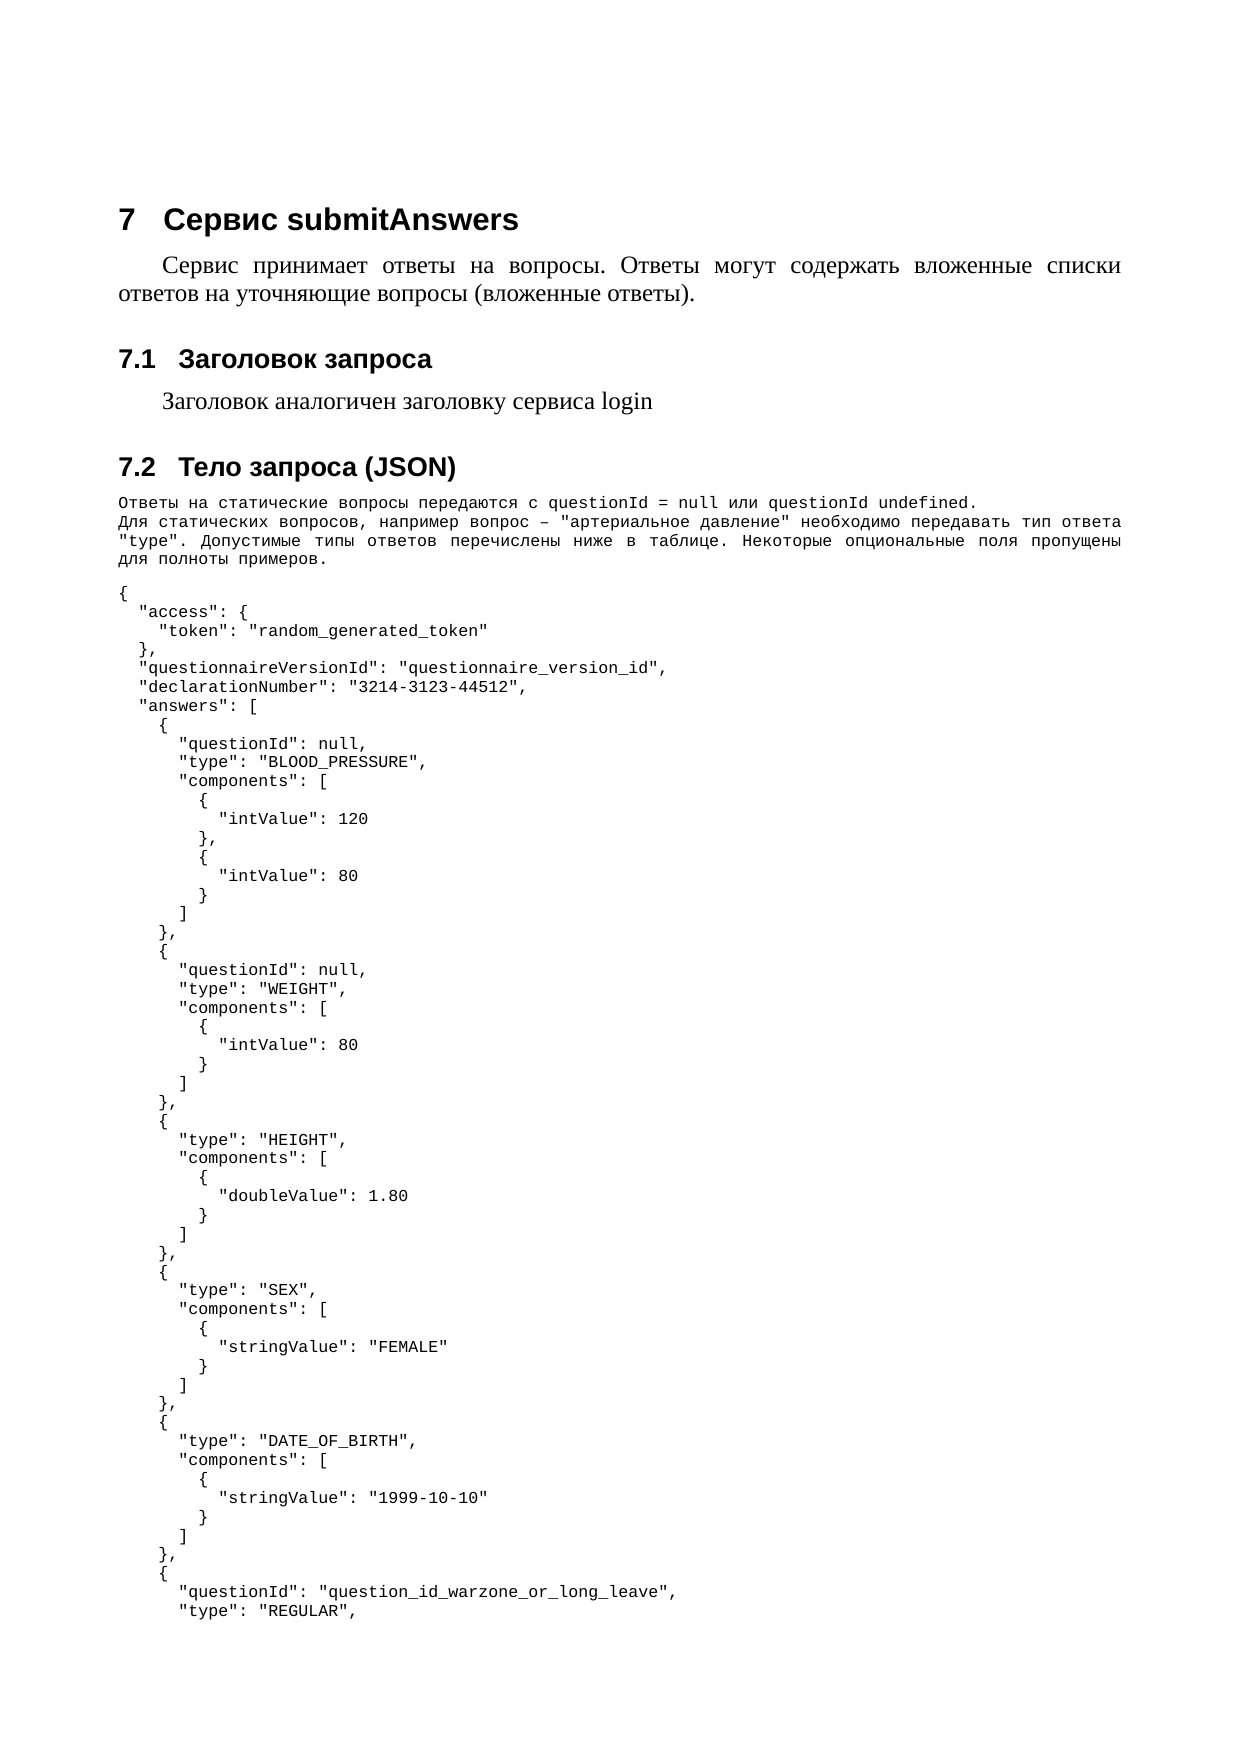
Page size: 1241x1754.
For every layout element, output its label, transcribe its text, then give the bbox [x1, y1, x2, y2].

text ] [118, 1527, 1122, 1546]
text Сервис принимает ответы на вопросы. Ответы могут содержать вложенные списки ответов на уточняющие вопросы (вложенные ответы). [118, 250, 1122, 307]
text }, [118, 641, 1122, 660]
text }, [118, 924, 1122, 943]
text "questionnaireVersionId": "questionnaire_version_id", [118, 660, 1122, 679]
text "intValue": 80 [118, 1037, 1122, 1056]
text { [118, 1471, 1122, 1489]
text ] [118, 1225, 1122, 1244]
text { [118, 1414, 1122, 1433]
text { [118, 1263, 1122, 1282]
text "stringValue": "1999-10-10" [118, 1489, 1122, 1508]
text "type": "REGULAR", [118, 1602, 1122, 1621]
text ] [118, 905, 1122, 924]
text "components": [ [118, 999, 1122, 1018]
text "access": { [118, 603, 1122, 622]
text } [118, 1207, 1122, 1225]
text Для статических вопросов, например вопрос – "артериальное давление" необходимо передавать тип ответа "type". Допустимые типы ответов перечислены ниже в таблице. Некоторые опциональные поля пропущены для полноты примеров. [118, 513, 1122, 570]
text "stringValue": "FEMALE" [118, 1338, 1122, 1357]
subtitle Заголовок запроса [118, 343, 1122, 374]
text "questionId": "question_id_warzone_or_long_leave", [118, 1584, 1122, 1602]
text { [118, 848, 1122, 867]
text "components": [ [118, 1301, 1122, 1320]
text "questionId": null, [118, 735, 1122, 754]
text }, [118, 1395, 1122, 1414]
text ] [118, 1074, 1122, 1093]
text } [118, 1056, 1122, 1074]
text } [118, 1357, 1122, 1376]
text "declarationNumber": "3214-3123-44512", [118, 679, 1122, 697]
text "intValue": 120 [118, 811, 1122, 829]
text }, [118, 1546, 1122, 1565]
text "answers": [ [118, 697, 1122, 716]
text { [118, 1112, 1122, 1131]
subtitle Тело запроса (JSON) [118, 451, 1122, 482]
text "type": "HEIGHT", [118, 1131, 1122, 1150]
text { [118, 1169, 1122, 1188]
text "doubleValue": 1.80 [118, 1188, 1122, 1207]
subtitle Сервис submitAnswers [118, 201, 1122, 237]
text { [118, 943, 1122, 961]
text { [118, 1018, 1122, 1037]
text "intValue": 80 [118, 867, 1122, 886]
text "type": "BLOOD_PRESSURE", [118, 754, 1122, 773]
text "token": "random_generated_token" [118, 622, 1122, 641]
text } [118, 886, 1122, 905]
text Заголовок аналогичен заголовку сервиса login [118, 386, 1122, 415]
text { [118, 716, 1122, 735]
text { [118, 584, 1122, 603]
text "type": "SEX", [118, 1282, 1122, 1301]
text "components": [ [118, 1452, 1122, 1471]
text }, [118, 829, 1122, 848]
text "components": [ [118, 773, 1122, 792]
text { [118, 792, 1122, 811]
text ] [118, 1376, 1122, 1395]
text "questionId": null, [118, 961, 1122, 980]
text "components": [ [118, 1150, 1122, 1169]
text }, [118, 1093, 1122, 1112]
text "type": "WEIGHT", [118, 980, 1122, 999]
text "type": "DATE_OF_BIRTH", [118, 1433, 1122, 1452]
text }, [118, 1244, 1122, 1263]
text { [118, 1320, 1122, 1338]
text } [118, 1508, 1122, 1527]
text Ответы на статические вопросы передаются с questionId = null или questionId undefined. [118, 494, 1122, 513]
text { [118, 1565, 1122, 1584]
